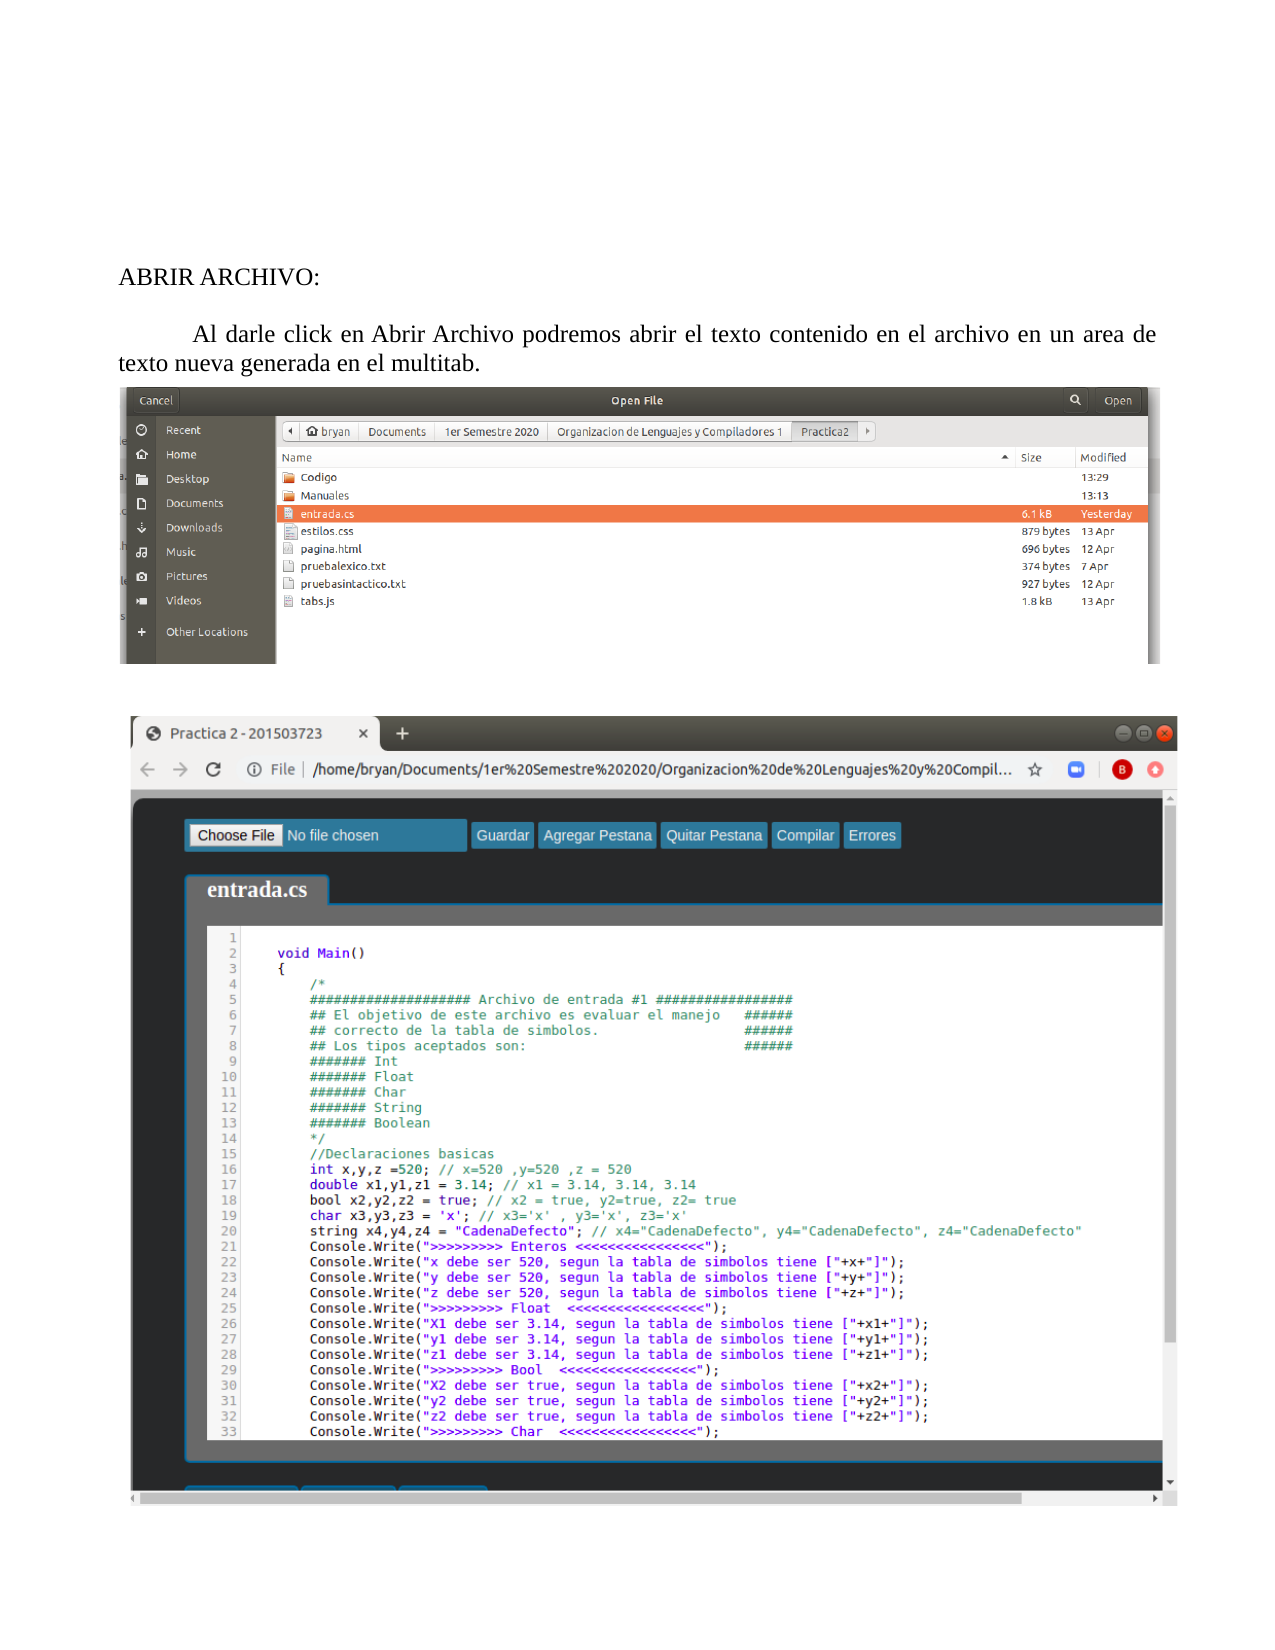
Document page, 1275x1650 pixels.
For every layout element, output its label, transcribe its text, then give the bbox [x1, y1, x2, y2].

text Al darle click en Abrir Archivo podremos abrir el texto contenido en el archivo en un area de texto nueva generada en el multitab. [118, 319, 1157, 377]
picture [119, 387, 475, 515]
text ABRIR ARCHIVO: [118, 262, 1157, 291]
